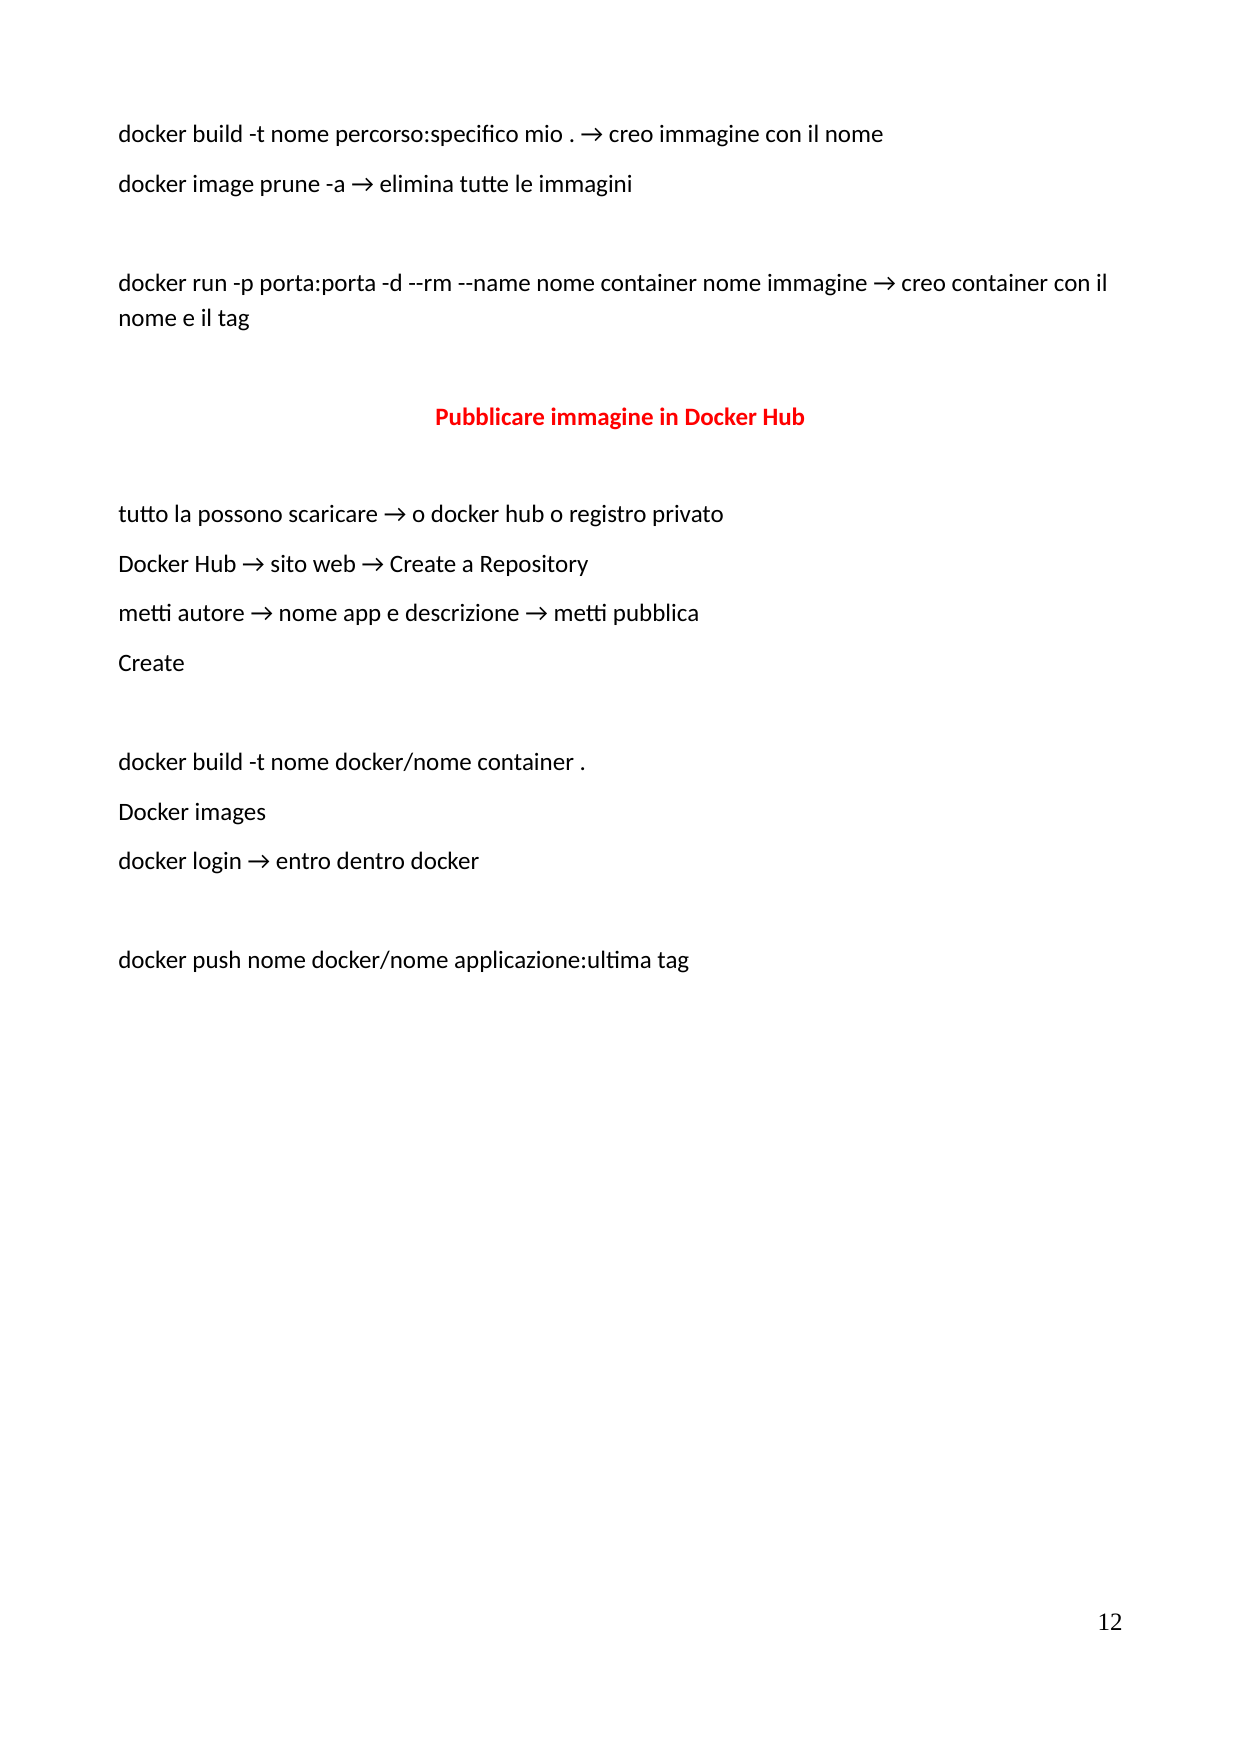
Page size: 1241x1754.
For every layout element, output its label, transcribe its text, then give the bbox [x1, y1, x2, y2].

text Docker images [118, 796, 1122, 826]
text docker run -p porta:porta -d --rm --name nome container nome immagine → creo container con il nome e il tag [118, 267, 1122, 332]
text metti autore → nome app e descrizione → metti pubblica [118, 597, 1122, 628]
text docker login → entro dentro docker [118, 845, 1122, 876]
text Docker Hub → sito web → Create a Repository [118, 548, 1122, 578]
text Create [118, 647, 1122, 677]
text docker build -t nome docker/nome container . [118, 746, 1122, 777]
text Pubblicare immagine in Docker Hub [118, 401, 1122, 432]
text docker push nome docker/nome applicazione:ultima tag [118, 944, 1122, 975]
text docker build -t nome percorso:specifico mio . → creo immagine con il nome [118, 118, 1122, 149]
text docker image prune -a → elimina tutte le immagini [118, 168, 1122, 198]
text tutto la possono scaricare → o docker hub o registro privato [118, 498, 1122, 529]
